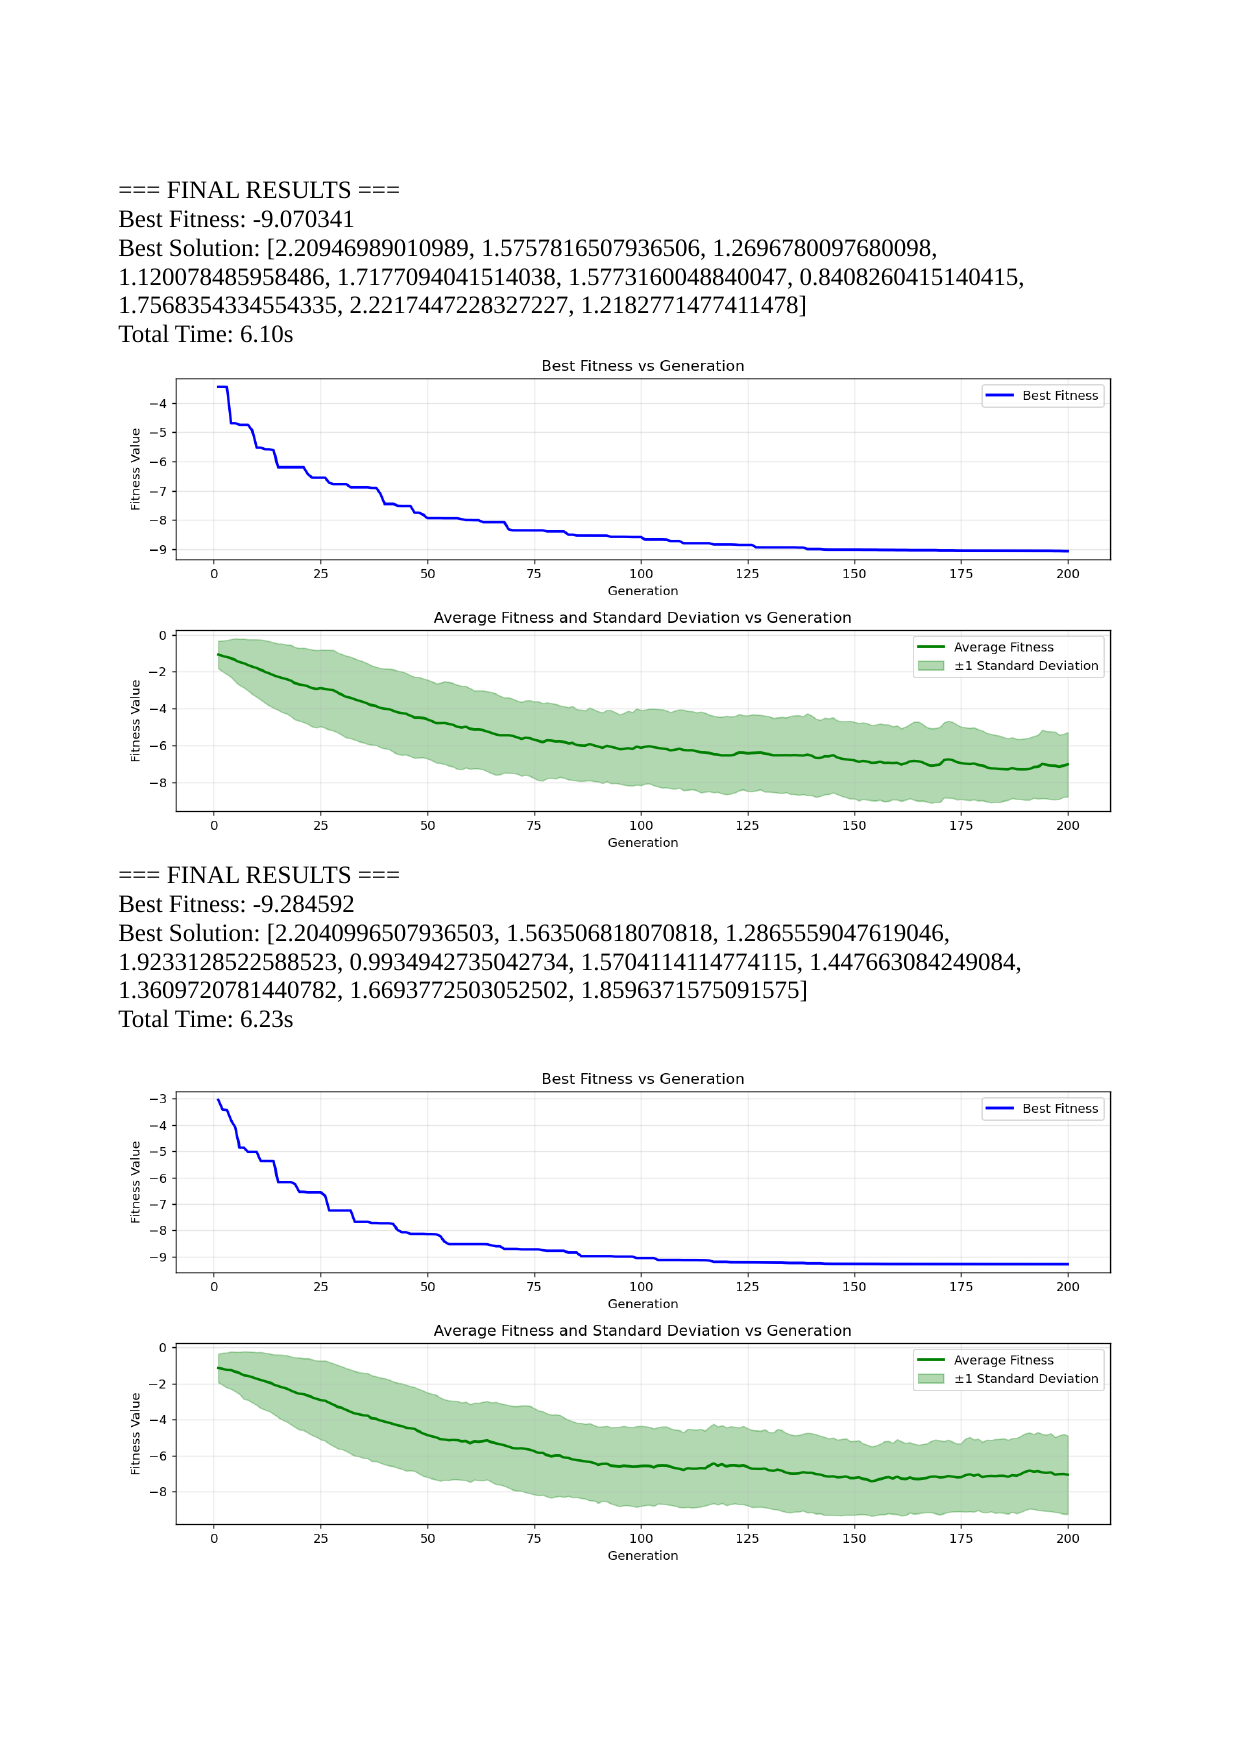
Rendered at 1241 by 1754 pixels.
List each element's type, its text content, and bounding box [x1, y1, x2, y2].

text Total Time: 6.23s [118, 1004, 1122, 1033]
text === FINAL RESULTS === [118, 176, 1122, 204]
text Total Time: 6.10s [118, 319, 1122, 348]
text Best Fitness: -9.284592 [118, 889, 1122, 918]
text === FINAL RESULTS === [118, 861, 1122, 889]
text Best Solution: [2.2040996507936503, 1.563506818070818, 1.2865559047619046, 1.9233128522588523, 0.9934942735042734, 1.5704114114774115, 1.447663084249084, 1.3609720781440782, 1.6693772503052502, 1.8596371575091575] [118, 918, 1122, 1004]
text Best Fitness: -9.070341 [118, 204, 1122, 233]
picture [118, 1061, 1123, 1574]
text Best Solution: [2.20946989010989, 1.5757816507936506, 1.2696780097680098, 1.120078485958486, 1.7177094041514038, 1.5773160048840047, 0.8408260415140415, 1.7568354334554335, 2.2217447228327227, 1.2182771477411478] [118, 233, 1122, 319]
picture [118, 348, 1123, 861]
